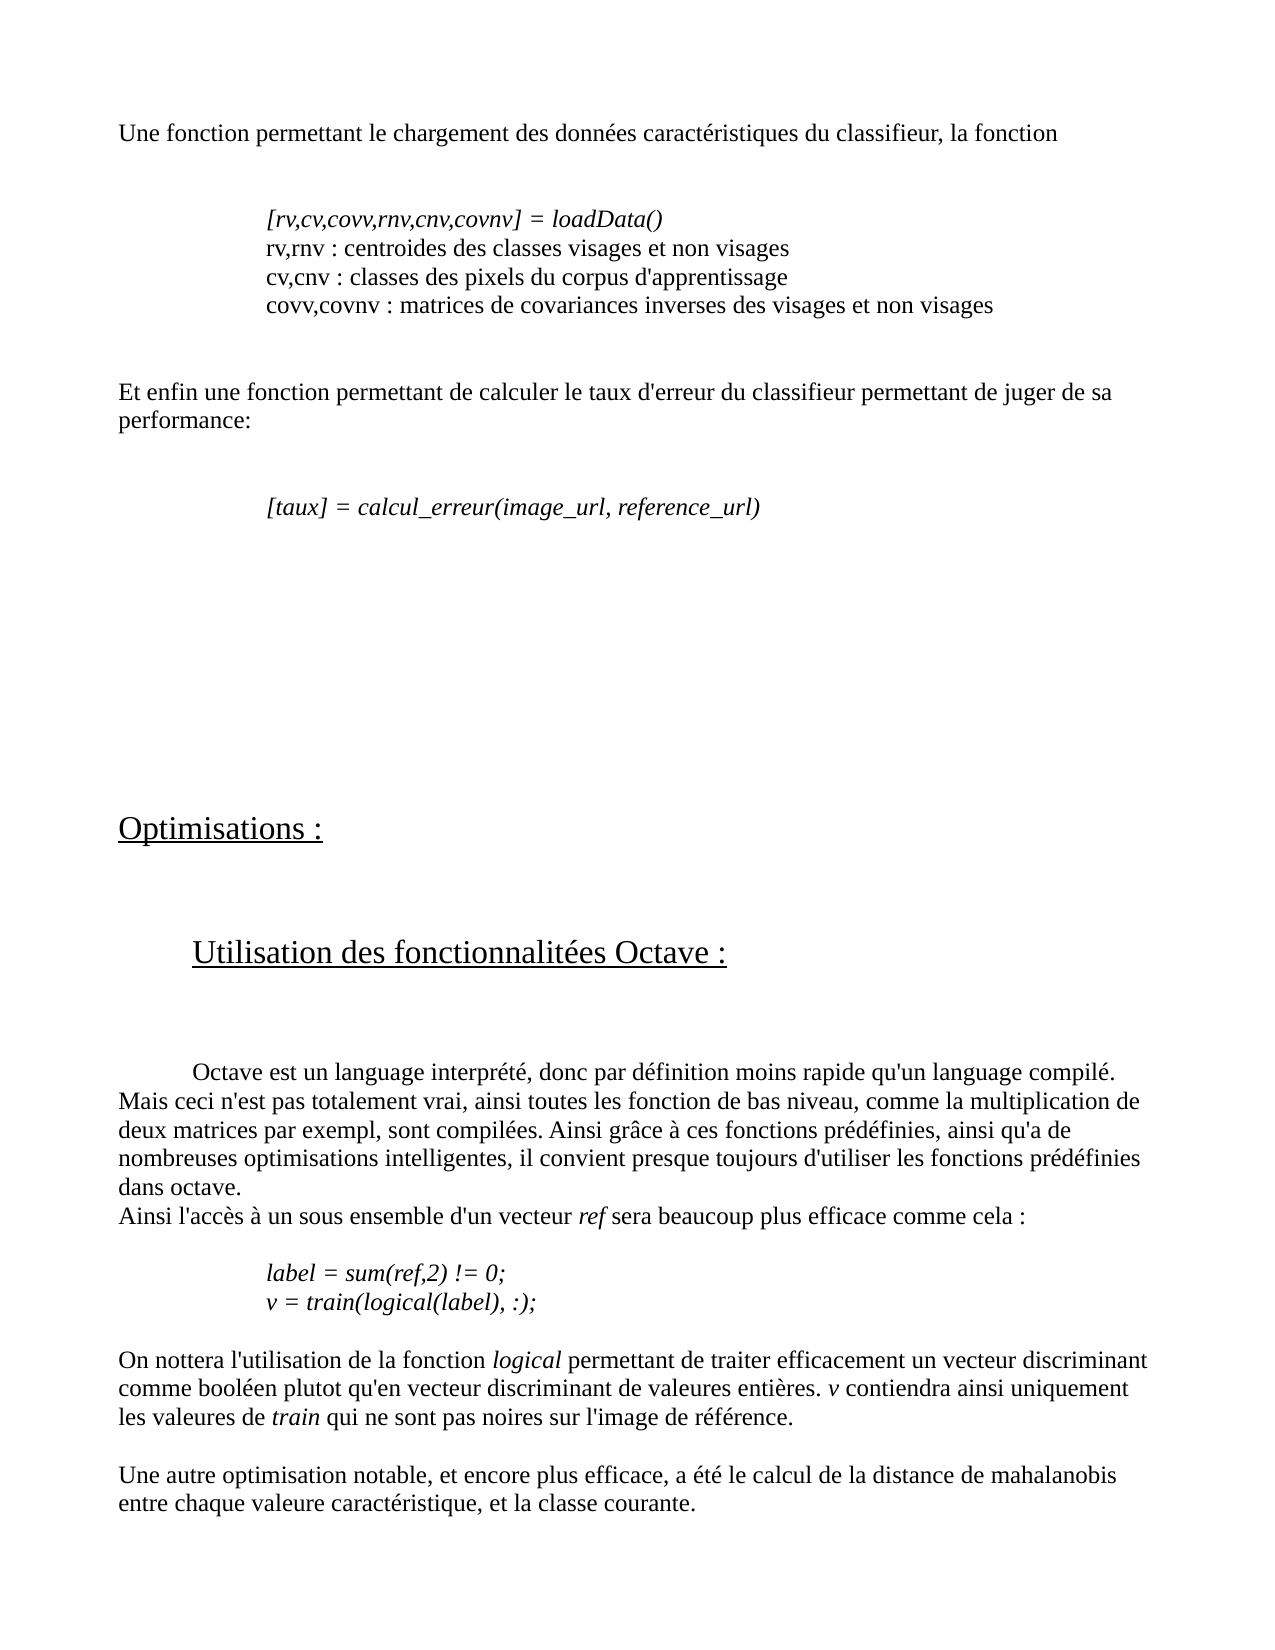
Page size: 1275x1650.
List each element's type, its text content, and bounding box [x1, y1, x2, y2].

text On nottera l'utilisation de la fonction logical permettant de traiter efficacement un vecteur discriminant comme booléen plutot qu'en vecteur discriminant de valeures entières. v contiendra ainsi uniquement les valeures de train qui ne sont pas noires sur l'image de référence. [118, 1345, 1157, 1431]
text Utilisation des fonctionnalitées Octave : [118, 933, 1157, 971]
text cv,cnv : classes des pixels du corpus d'apprentissage [118, 262, 1157, 291]
text label = sum(ref,2) != 0; [118, 1258, 1157, 1287]
text Une autre optimisation notable, et encore plus efficace, a été le calcul de la distance de mahalanobis entre chaque valeure caractéristique, et la classe courante. [118, 1460, 1157, 1517]
text Ainsi l'accès à un sous ensemble d'un vecteur ref sera beaucoup plus efficace comme cela : [118, 1201, 1157, 1230]
text Et enfin une fonction permettant de calculer le taux d'erreur du classifieur permettant de juger de sa performance: [118, 377, 1157, 434]
text Optimisations : [118, 808, 1157, 846]
text [rv,cv,covv,rnv,cnv,covnv] = loadData() [118, 204, 1157, 233]
text v = train(logical(label), :); [118, 1287, 1157, 1316]
text covv,covnv : matrices de covariances inverses des visages et non visages [118, 291, 1157, 319]
text Mais ceci n'est pas totalement vrai, ainsi toutes les fonction de bas niveau, comme la multiplication de deux matrices par exempl, sont compilées. Ainsi grâce à ces fonctions prédéfinies, ainsi qu'a de nombreuses optimisations intelligentes, il convient presque toujours d'utiliser les fonctions prédéfinies dans octave. [118, 1086, 1157, 1201]
text Octave est un language interprété, donc par définition moins rapide qu'un language compilé. [118, 1057, 1157, 1086]
text [taux] = calcul_erreur(image_url, reference_url) [118, 492, 1157, 521]
text Une fonction permettant le chargement des données caractéristiques du classifieur, la fonction [118, 118, 1157, 147]
text rv,rnv : centroides des classes visages et non visages [118, 233, 1157, 262]
